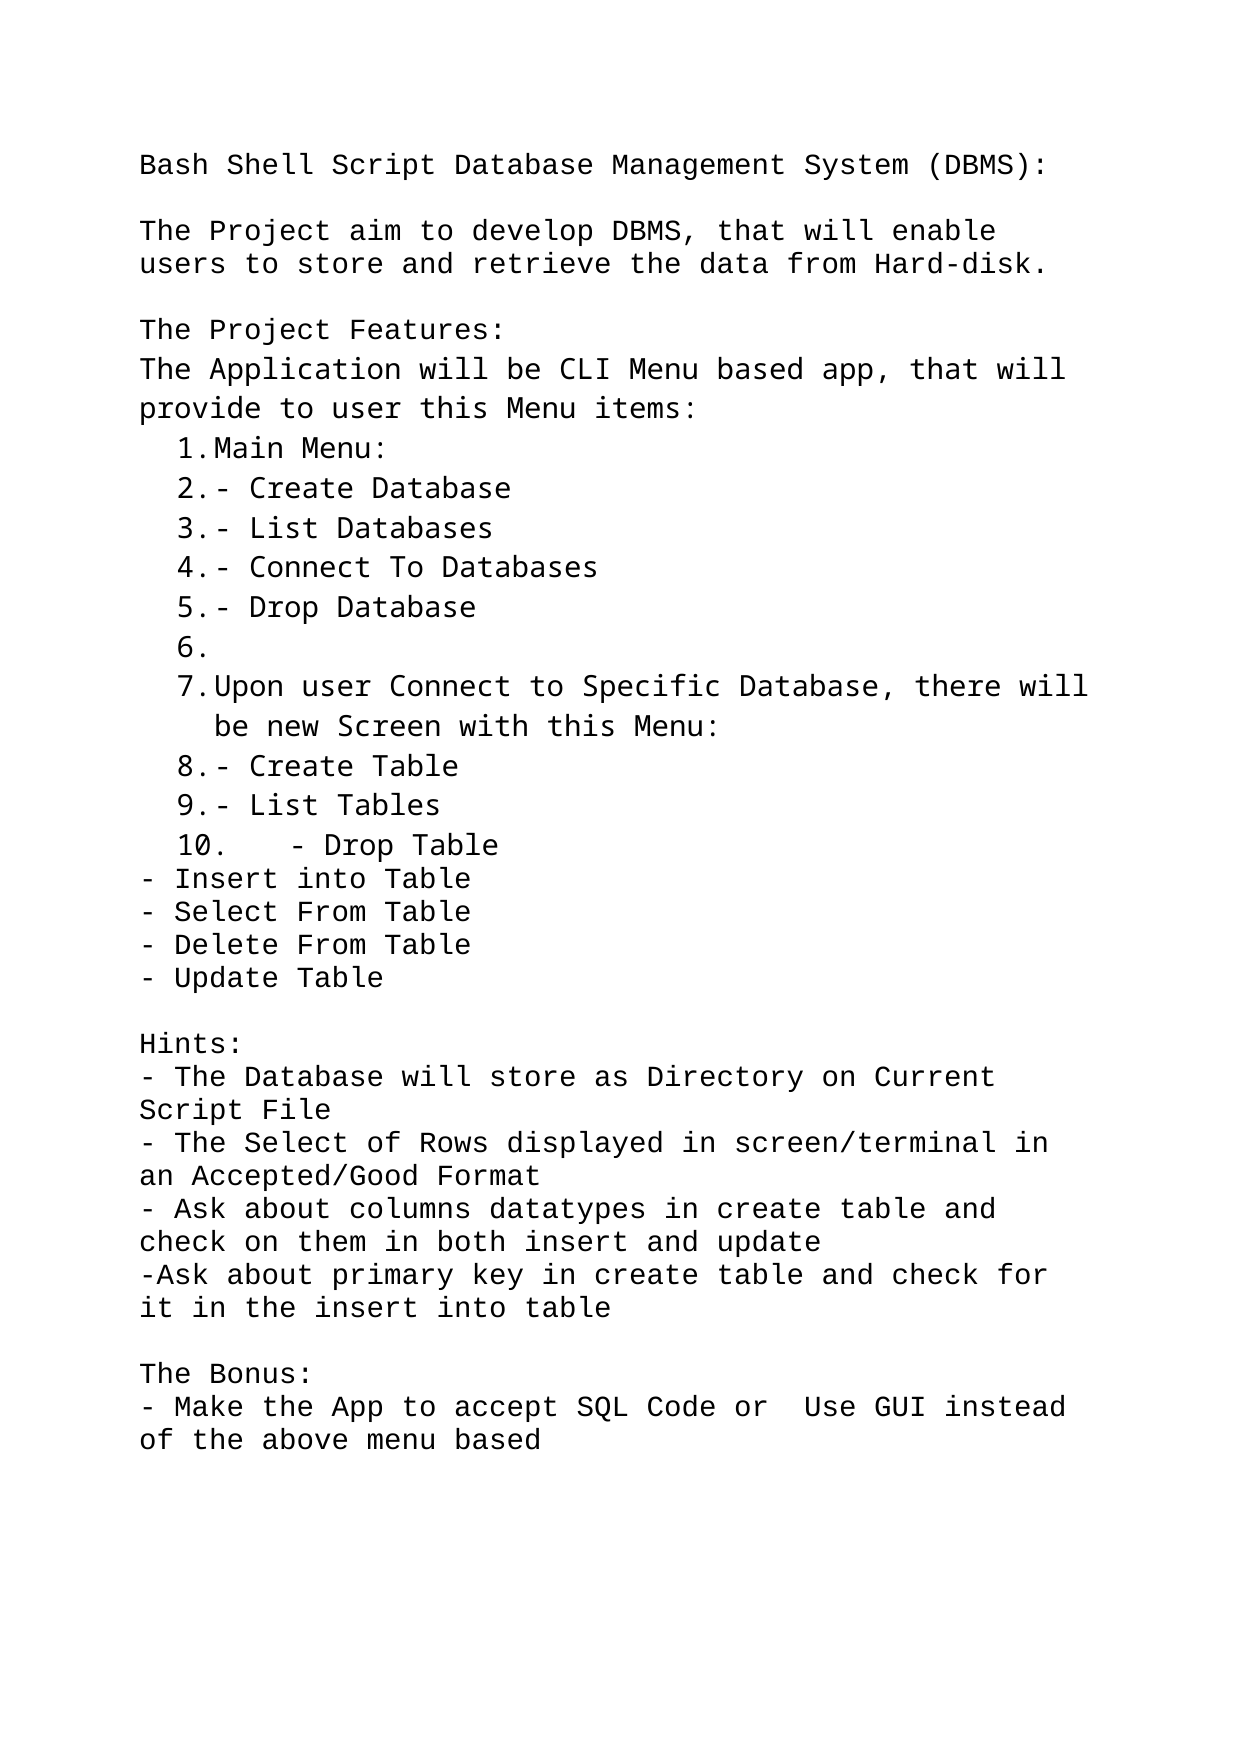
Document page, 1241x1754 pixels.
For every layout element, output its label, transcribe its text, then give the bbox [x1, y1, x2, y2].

list - Create Database [176, 467, 1101, 507]
text - The Select of Rows displayed in screen/terminal in an Accepted/Good Format [139, 1128, 1101, 1194]
list - Drop Database [176, 586, 1101, 626]
list Upon user Connect to Specific Database, there will be new Screen with this Menu: [176, 666, 1101, 745]
text Hints: [139, 1029, 1101, 1062]
text - Select From Table [139, 897, 1101, 930]
list - List Databases [176, 507, 1101, 547]
text - Insert into Table [139, 864, 1101, 897]
text -Ask about primary key in create table and check for it in the insert into table [139, 1260, 1101, 1326]
text The Project Features: [139, 315, 1101, 348]
list Main Menu: [176, 427, 1101, 467]
text Bash Shell Script Database Management System (DBMS): [139, 150, 1101, 183]
text The Bonus: [139, 1359, 1101, 1392]
text - The Database will store as Directory on Current Script File [139, 1062, 1101, 1128]
text - Update Table [139, 963, 1101, 996]
text The Project aim to develop DBMS, that will enable users to store and retrieve the data from Hard-disk. [139, 216, 1101, 282]
list - List Tables [176, 785, 1101, 824]
list - Create Table [176, 745, 1101, 785]
text The Application will be CLI Menu based app, that will provide to user this Menu items: [139, 348, 1101, 427]
text - Delete From Table [139, 930, 1101, 963]
list - Drop Table [176, 824, 1101, 864]
text - Ask about columns datatypes in create table and check on them in both insert and update [139, 1194, 1101, 1260]
text - Make the App to accept SQL Code or Use GUI instead of the above menu based [139, 1392, 1101, 1458]
list - Connect To Databases [176, 547, 1101, 586]
